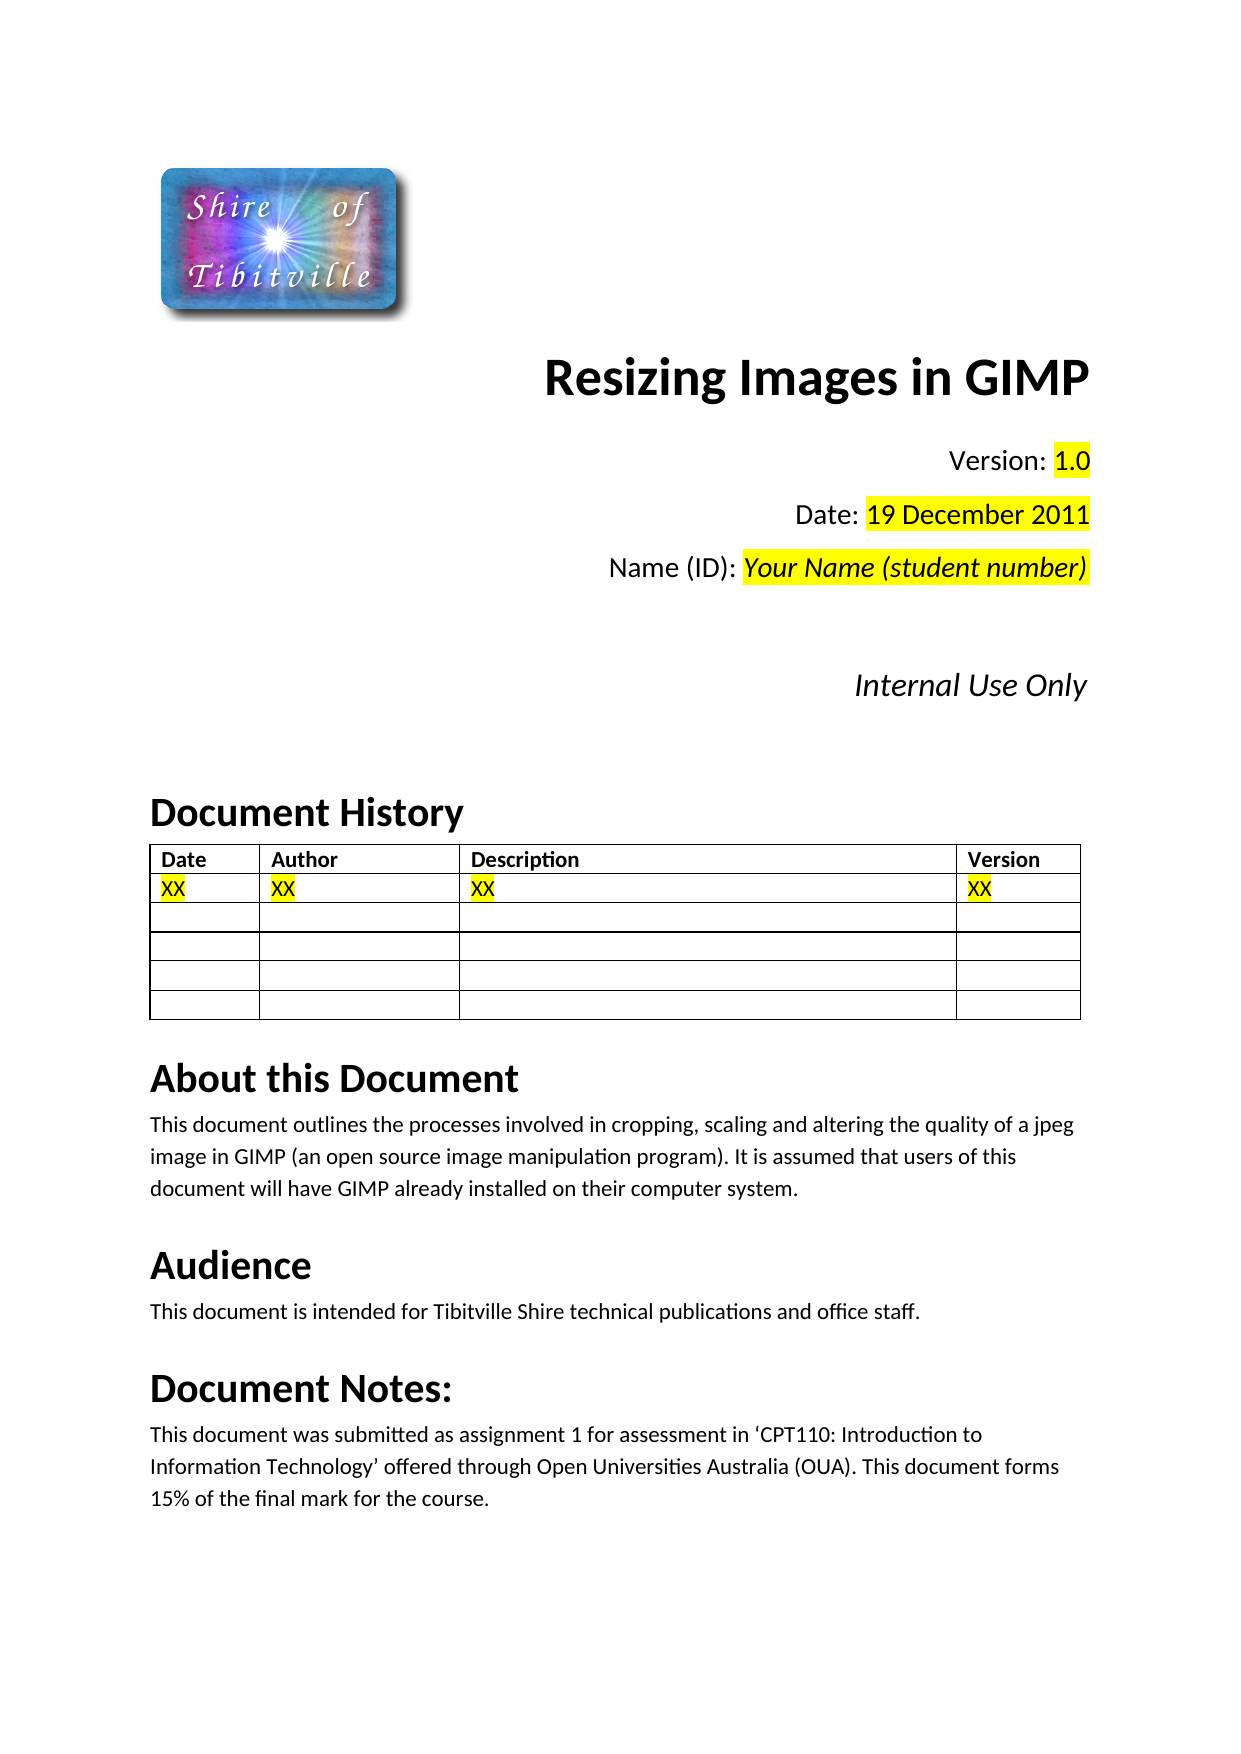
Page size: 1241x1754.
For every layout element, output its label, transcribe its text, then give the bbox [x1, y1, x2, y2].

table_cell [260, 933, 459, 960]
table_cell [151, 961, 259, 989]
table_cell XX [260, 874, 459, 902]
table_header Author [260, 845, 459, 873]
text Document History [150, 786, 1090, 837]
text Document Notes: [150, 1362, 1090, 1413]
text Name (ID): Your Name (student number) [150, 549, 1090, 585]
table_cell XX [957, 874, 1080, 902]
table_cell [460, 991, 956, 1018]
text This document was submitted as assignment 1 for assessment in ‘CPT110: Introduction to Information Technology’ offered through Open Universities Australia (OUA). This document forms 15% of the final mark for the course. [150, 1420, 1090, 1513]
table_cell [260, 961, 459, 989]
table_cell [957, 961, 1080, 989]
table_header Description [460, 845, 956, 873]
table_cell [151, 991, 259, 1018]
table_cell [460, 961, 956, 989]
text Date: 19 December 2011 [150, 496, 1090, 531]
table_cell XX [151, 874, 259, 902]
text This document outlines the processes involved in cropping, scaling and altering the quality of a jpeg image in GIMP (an open source image manipulation program). It is assumed that users of this document will have GIMP already installed on their computer system. [150, 1110, 1090, 1203]
text Version: 1.0 [150, 442, 1090, 478]
table_cell [460, 903, 956, 931]
table_cell [151, 933, 259, 960]
table_header Version [957, 845, 1080, 873]
table_cell [460, 933, 956, 960]
table_cell [260, 991, 459, 1018]
table_header Date [151, 845, 259, 873]
text This document is intended for Tibitville Shire technical publications and office staff. [150, 1297, 1090, 1325]
table_cell XX [460, 874, 956, 902]
table_cell [260, 903, 459, 931]
table_cell [957, 991, 1080, 1018]
text Internal Use Only [150, 664, 1090, 704]
picture [150, 152, 414, 322]
text Resizing Images in GIMP [150, 343, 1090, 409]
table_cell [151, 903, 259, 931]
text About this Document [150, 1052, 1090, 1103]
table_cell [957, 933, 1080, 960]
table_cell [957, 903, 1080, 931]
text Audience [150, 1239, 1090, 1290]
